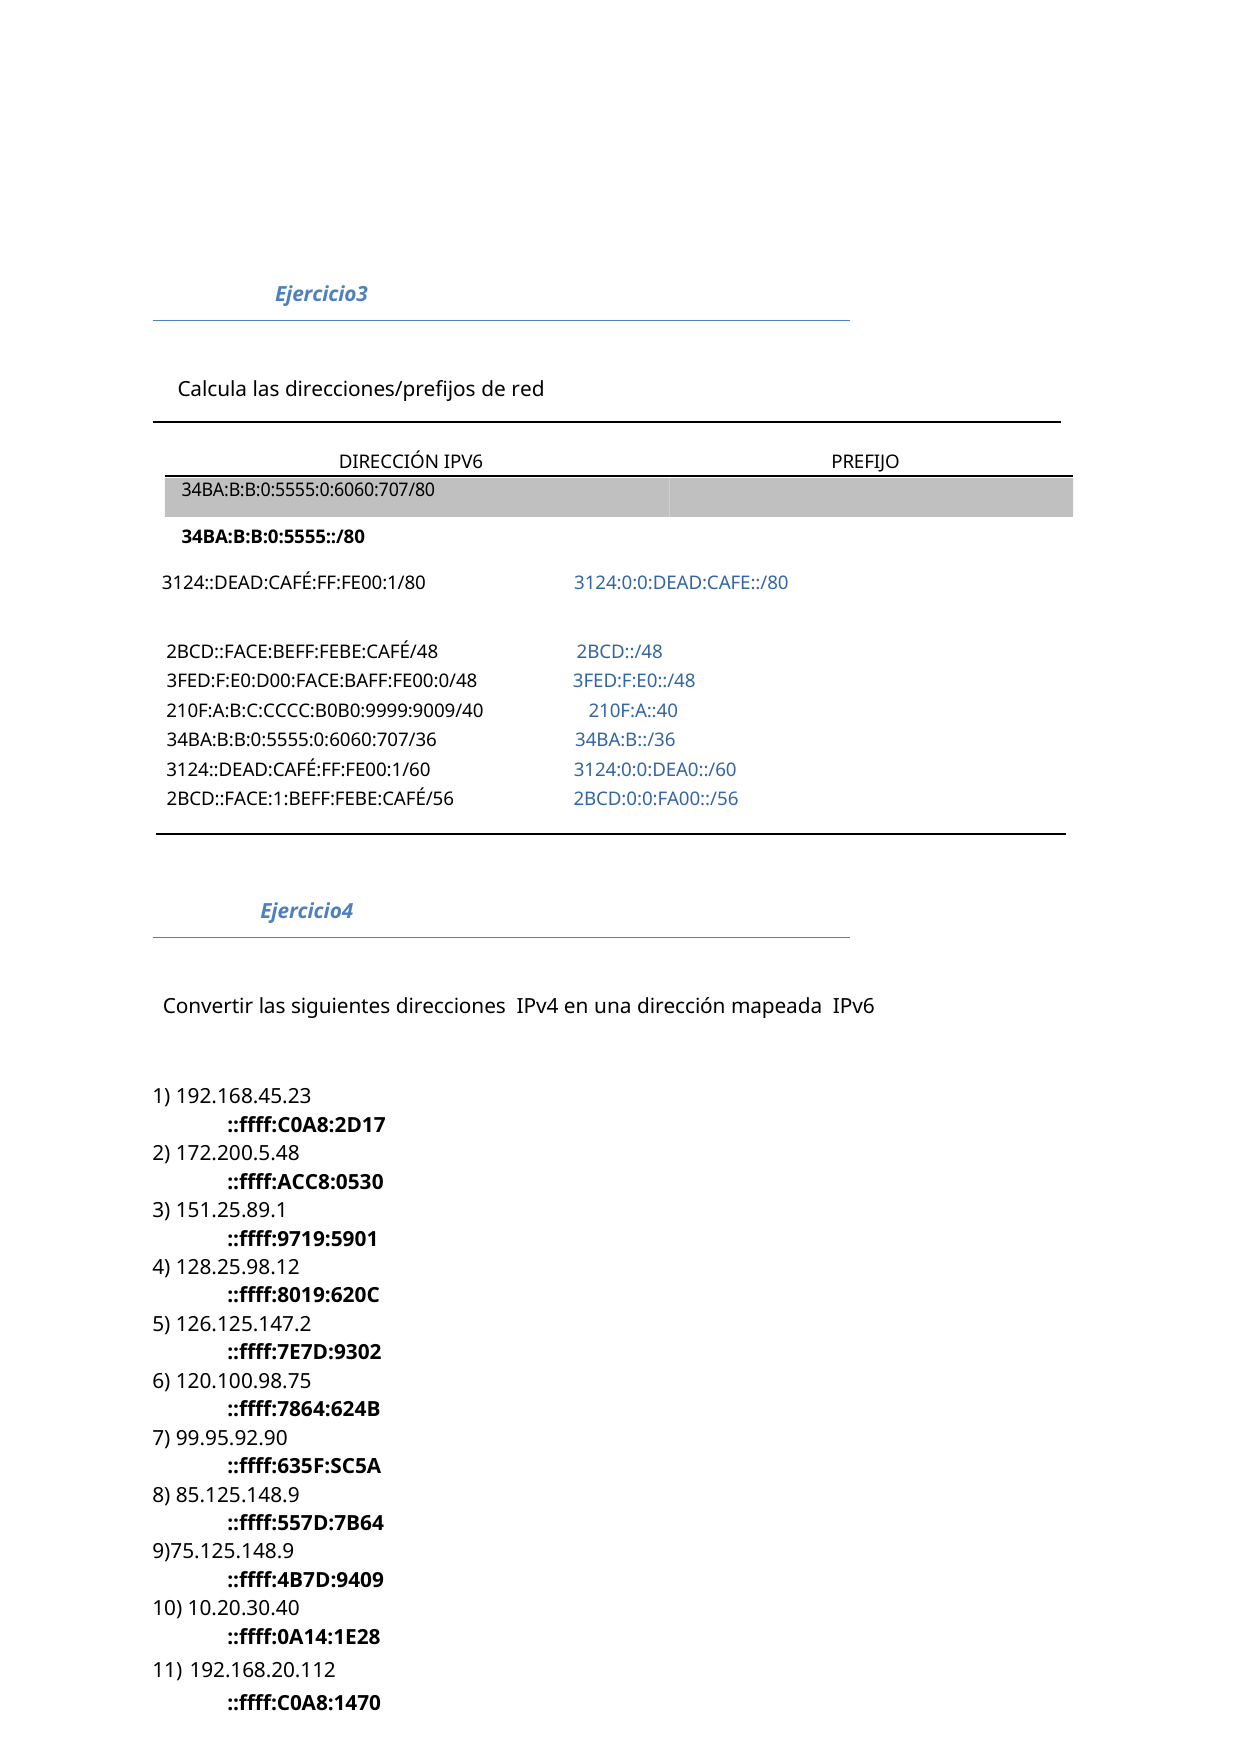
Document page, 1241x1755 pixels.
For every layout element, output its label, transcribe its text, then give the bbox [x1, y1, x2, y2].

text 34BA:B:B:0:5555:0:6060:707/36 34BA:B::/36 [152, 726, 1086, 752]
text ::ffff:7864:624B [152, 1394, 1086, 1423]
text 6) 120.100.98.75 [152, 1366, 1086, 1394]
text 210F:A:B:C:CCCC:B0B0:9999:9009/40 210F:A::40 [166, 696, 1074, 722]
subtitle Calcula las direcciones/prefijos de red [177, 374, 1086, 403]
text ::ffff:557D:7B64 [152, 1508, 1086, 1537]
text 2) 172.200.5.48 [152, 1138, 1086, 1167]
text ::ffff:8019:620C [152, 1281, 1086, 1309]
text 5) 126.125.147.2 [152, 1309, 1086, 1337]
subtitle Ejercicio3 [275, 279, 1086, 308]
text 4) 128.25.98.12 [152, 1252, 1086, 1281]
text ::ffff:4B7D:9409 [152, 1565, 1086, 1593]
text ::ffff:C0A8:1470 [152, 1688, 1086, 1716]
subtitle Ejercicio4 [260, 896, 1086, 924]
text 8) 85.125.148.9 [152, 1480, 1086, 1508]
text 3) 151.25.89.1 [152, 1195, 1086, 1224]
text ::ffff:635F:SC5A [152, 1451, 1086, 1480]
text ::ffff:ACC8:0530 [152, 1167, 1086, 1195]
text ::ffff:C0A8:2D17 [152, 1110, 1086, 1138]
text 9)75.125.148.9 [152, 1537, 1086, 1565]
text 3124::DEAD:CAFÉ:FF:FE00:1/60 3124:0:0:DEA0::/60 [166, 756, 1074, 781]
text ::ffff:7E7D:9302 [152, 1337, 1086, 1366]
text DIRECCIÓN IPV6 PREFIJO [338, 448, 1086, 473]
text 3124::DEAD:CAFÉ:FF:FE00:1/80 3124:0:0:DEAD:CAFE::/80 [152, 569, 1086, 595]
subtitle Convertir las siguientes direcciones IPv4 en una dirección mapeada IPv6 [163, 991, 1086, 1019]
text 2BCD::FACE:1:BEFF:FEBE:CAFÉ/56 2BCD:0:0:FA00::/56 [152, 785, 1086, 811]
text 3FED:F:E0:D00:FACE:BAFF:FE00:0/48 3FED:F:E0::/48 [152, 667, 1086, 693]
text 2BCD::FACE:BEFF:FEBE:CAFÉ/48 2BCD::/48 [166, 637, 1074, 663]
text ::ffff:0A14:1E28 [152, 1622, 1086, 1650]
text 10) 10.20.30.40 [152, 1593, 1086, 1622]
text 7) 99.95.92.90 [152, 1423, 1086, 1451]
text ::ffff:9719:5901 [152, 1224, 1086, 1252]
text 1) 192.168.45.23 [152, 1082, 1086, 1110]
text 11) 192.168.20.112 [152, 1655, 1086, 1683]
